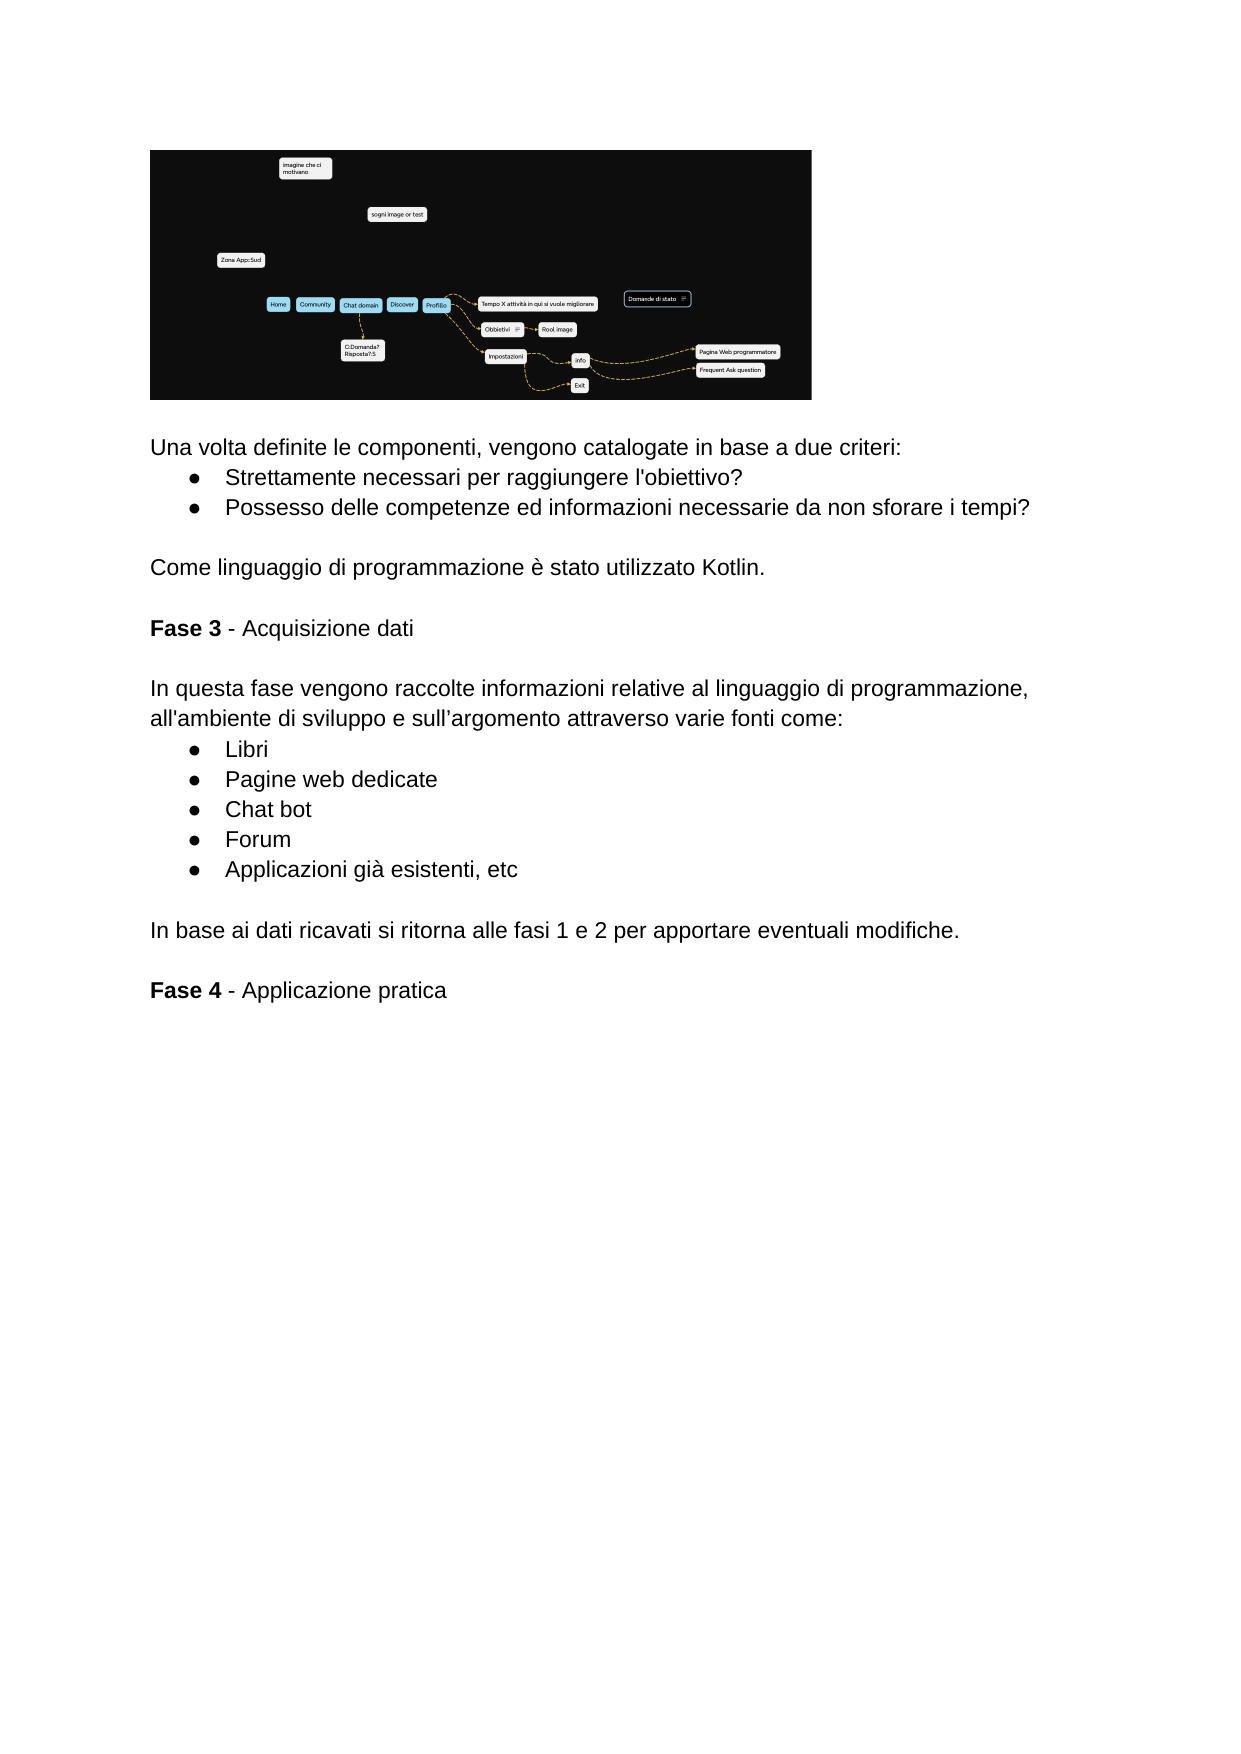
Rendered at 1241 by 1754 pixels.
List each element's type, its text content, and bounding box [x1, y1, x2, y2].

text Fase 3 - Acquisizione dati [150, 615, 1090, 641]
text Come linguaggio di programmazione è stato utilizzato Kotlin. [150, 554, 1090, 581]
text Fase 4 - Applicazione pratica [150, 977, 1090, 1004]
list Applicazioni già esistenti, etc [187, 856, 1090, 883]
list Possesso delle competenze ed informazioni necessarie da non sforare i tempi? [187, 494, 1090, 520]
list Pagine web dedicate [187, 766, 1090, 792]
list Libri [187, 736, 1090, 762]
picture [150, 150, 812, 400]
text In base ai dati ricavati si ritorna alle fasi 1 e 2 per apportare eventuali modifiche. [150, 917, 1090, 943]
list Forum [187, 826, 1090, 853]
text In questa fase vengono raccolte informazioni relative al linguaggio di programmazione, all'ambiente di sviluppo e sull’argomento attraverso varie fonti come: [150, 675, 1090, 732]
list Chat bot [187, 796, 1090, 822]
text Una volta definite le componenti, vengono catalogate in base a due criteri: [150, 433, 1090, 460]
list Strettamente necessari per raggiungere l'obiettivo? [187, 464, 1090, 490]
